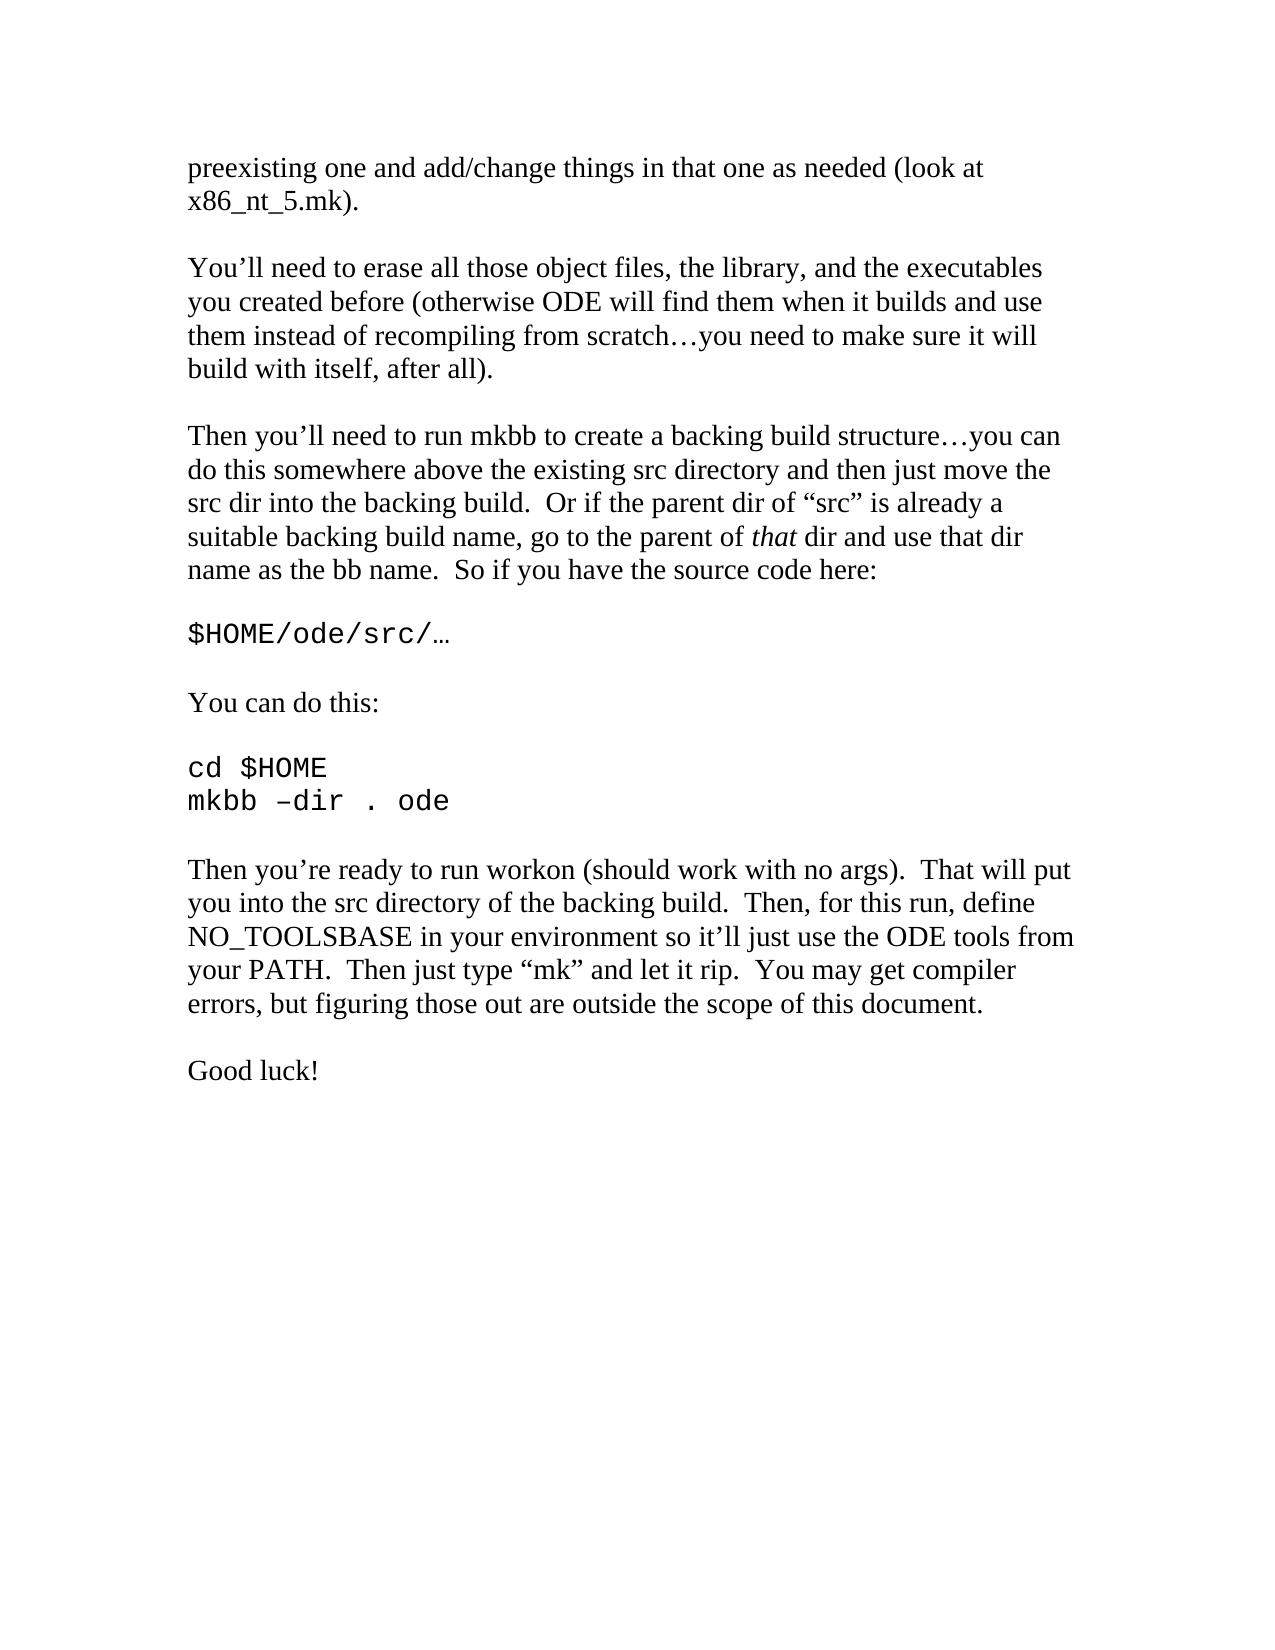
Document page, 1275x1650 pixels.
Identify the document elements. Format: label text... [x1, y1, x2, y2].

text $HOME/ode/src/… [187, 619, 1087, 653]
text You’ll need to erase all those object files, the library, and the executables you created before (otherwise ODE will find them when it builds and use them instead of recompiling from scratch…you need to make sure it will build with itself, after all). [187, 251, 1087, 385]
text cd $HOME [187, 753, 1087, 786]
text You can do this: [187, 686, 1087, 719]
text Then you’ll need to run mkbb to create a backing build structure…you can do this somewhere above the existing src directory and then just move the src dir into the backing build. Or if the parent dir of “src” is already a suitable backing build name, go to the parent of that dir and use that dir name as the bb name. So if you have the source code here: [187, 418, 1087, 586]
text Good luck! [187, 1053, 1087, 1087]
text preexisting one and add/change things in that one as needed (look at x86_nt_5.mk). [187, 150, 1087, 217]
text mkbb –dir . ode [187, 786, 1087, 819]
text Then you’re ready to run workon (should work with no args). That will put you into the src directory of the backing build. Then, for this run, define NO_TOOLSBASE in your environment so it’ll just use the ODE tools from your PATH. Then just type “mk” and let it rip. You may get compiler errors, but figuring those out are outside the scope of this document. [187, 852, 1087, 1019]
